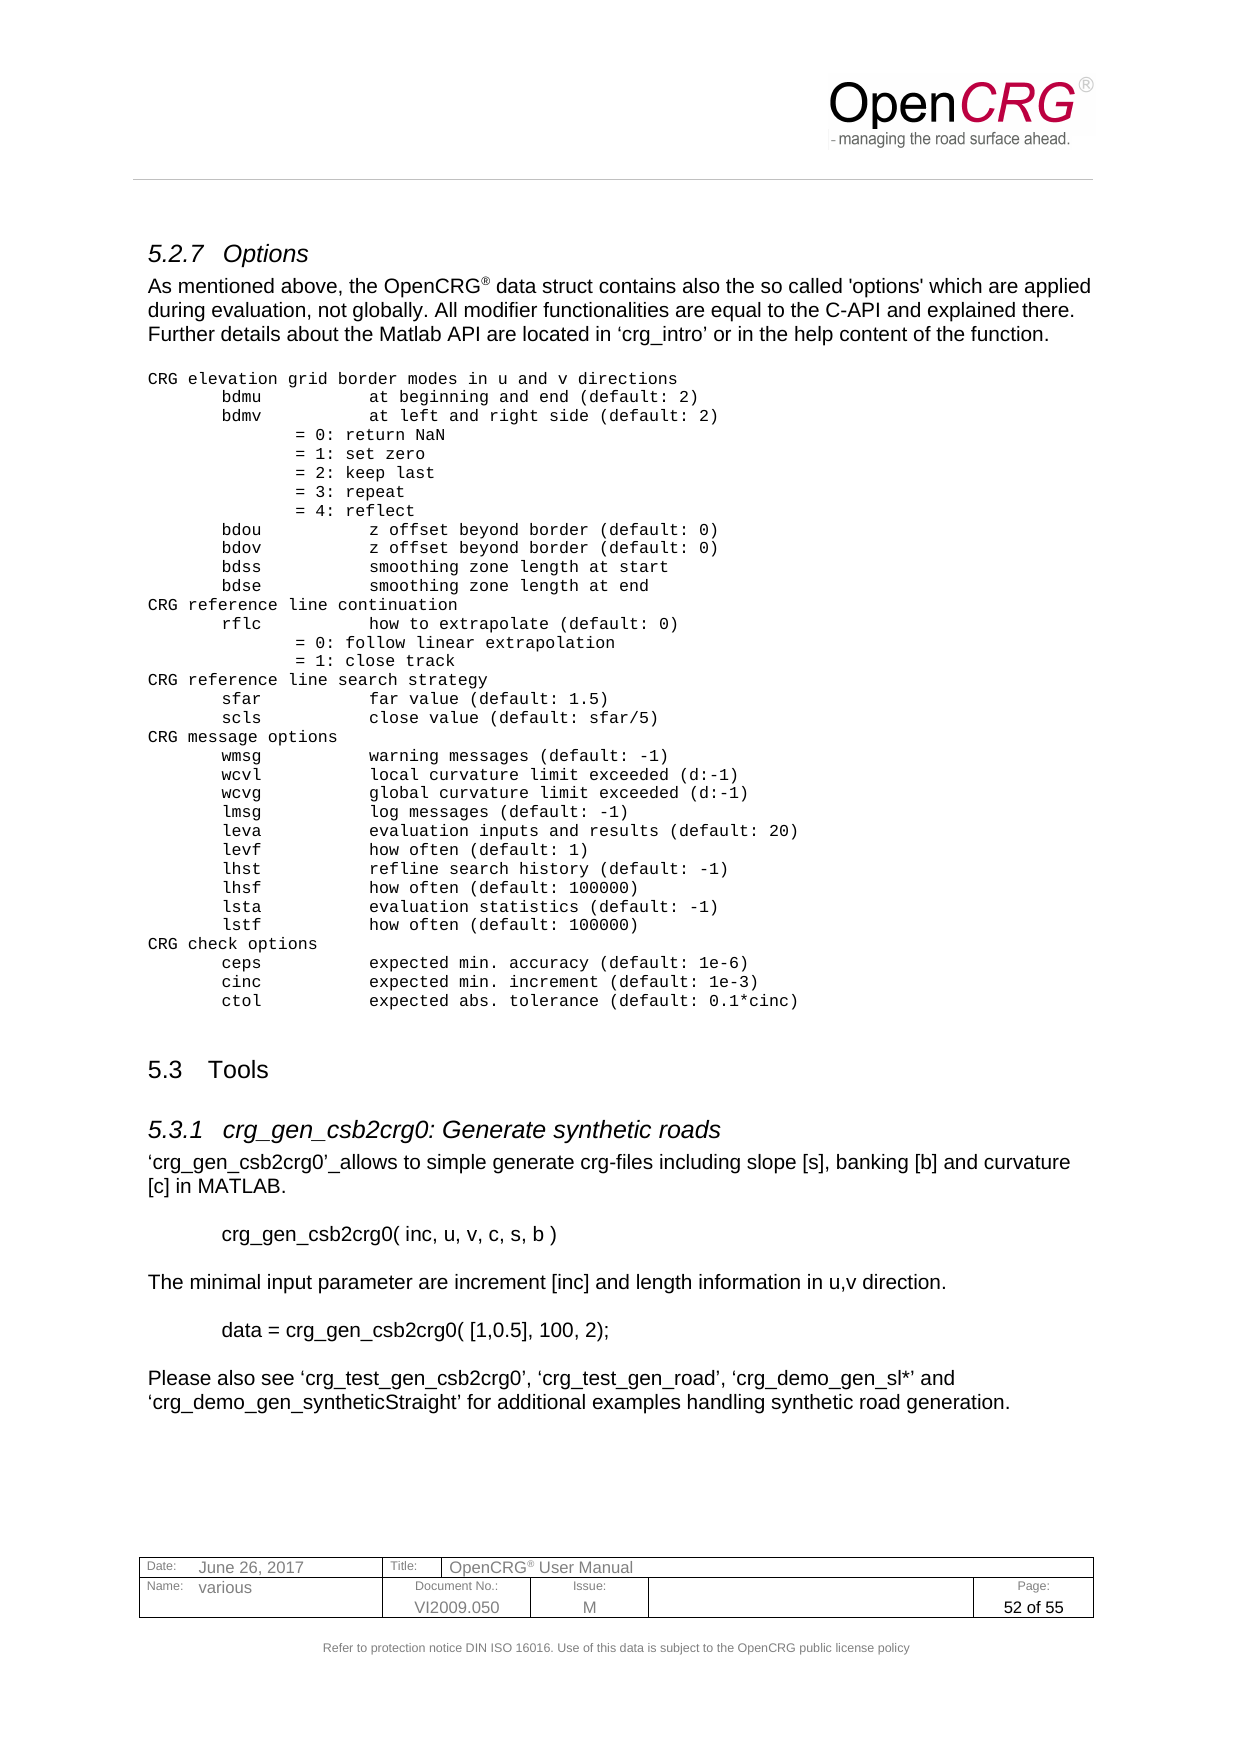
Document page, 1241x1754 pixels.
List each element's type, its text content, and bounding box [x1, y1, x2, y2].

text = 1: close track [148, 653, 1093, 672]
text CRG check options [148, 936, 1093, 955]
text bdss smoothing zone length at start [148, 559, 1093, 578]
text Please also see ‘crg_test_gen_csb2crg0’, ‘crg_test_gen_road’, ‘crg_demo_gen_sl*’ and ‘crg_demo_gen_syntheticStraight’ for additional examples handling synthetic road generation. [148, 1366, 1093, 1414]
text lhst refline search history (default: -1) [148, 860, 1093, 879]
text = 0: follow linear extrapolation [148, 634, 1093, 653]
text = 1: set zero [148, 446, 1093, 464]
text rflc how to extrapolate (default: 0) [148, 615, 1093, 634]
text bdmu at beginning and end (default: 2) [148, 389, 1093, 408]
text = 4: reflect [148, 502, 1093, 521]
text bdou z offset beyond border (default: 0) [148, 521, 1093, 540]
text = 2: keep last [148, 464, 1093, 483]
text ctol expected abs. tolerance (default: 0.1*cinc) [148, 992, 1093, 1011]
subtitle Tools [148, 1055, 1093, 1084]
text CRG message options [148, 728, 1093, 747]
text leva evaluation inputs and results (default: 20) [148, 823, 1093, 842]
text bdov z offset beyond border (default: 0) [148, 540, 1093, 559]
picture [828, 73, 1096, 150]
text wmsg warning messages (default: -1) [148, 747, 1093, 766]
subtitle Options [148, 239, 1093, 268]
text data = crg_gen_csb2crg0( [1,0.5], 100, 2); [148, 1318, 1093, 1342]
text CRG elevation grid border modes in u and v directions [148, 370, 1093, 389]
text ‘crg_gen_csb2crg0’_allows to simple generate crg-files including slope [s], banking [b] and curvature [c] in MATLAB. [148, 1150, 1093, 1198]
text = 3: repeat [148, 483, 1093, 502]
text = 0: return NaN [148, 427, 1093, 446]
text scls close value (default: sfar/5) [148, 709, 1093, 728]
text lmsg log messages (default: -1) [148, 804, 1093, 823]
text lstf how often (default: 100000) [148, 917, 1093, 936]
text The minimal input parameter are increment [inc] and length information in u,v direction. [148, 1270, 1093, 1294]
text As mentioned above, the OpenCRG® data struct contains also the so called 'options' which are applied during evaluation, not globally. All modifier functionalities are equal to the C-API and explained there. Further details about the Matlab API are located in ‘crg_intro’ or in the help content of the function. [148, 274, 1093, 346]
text sfar far value (default: 1.5) [148, 691, 1093, 709]
text ceps expected min. accuracy (default: 1e-6) [148, 955, 1093, 973]
subtitle crg_gen_csb2crg0: Generate synthetic roads [148, 1115, 1093, 1144]
text wcvl local curvature limit exceeded (d:-1) [148, 766, 1093, 785]
text lsta evaluation statistics (default: -1) [148, 898, 1093, 917]
text lhsf how often (default: 100000) [148, 879, 1093, 898]
text CRG reference line continuation [148, 596, 1093, 615]
text wcvg global curvature limit exceeded (d:-1) [148, 785, 1093, 804]
text CRG reference line search strategy [148, 672, 1093, 691]
text cinc expected min. increment (default: 1e-3) [148, 973, 1093, 992]
text bdmv at left and right side (default: 2) [148, 408, 1093, 427]
text bdse smoothing zone length at end [148, 578, 1093, 596]
text crg_gen_csb2crg0( inc, u, v, c, s, b ) [148, 1222, 1093, 1246]
text levf how often (default: 1) [148, 842, 1093, 860]
